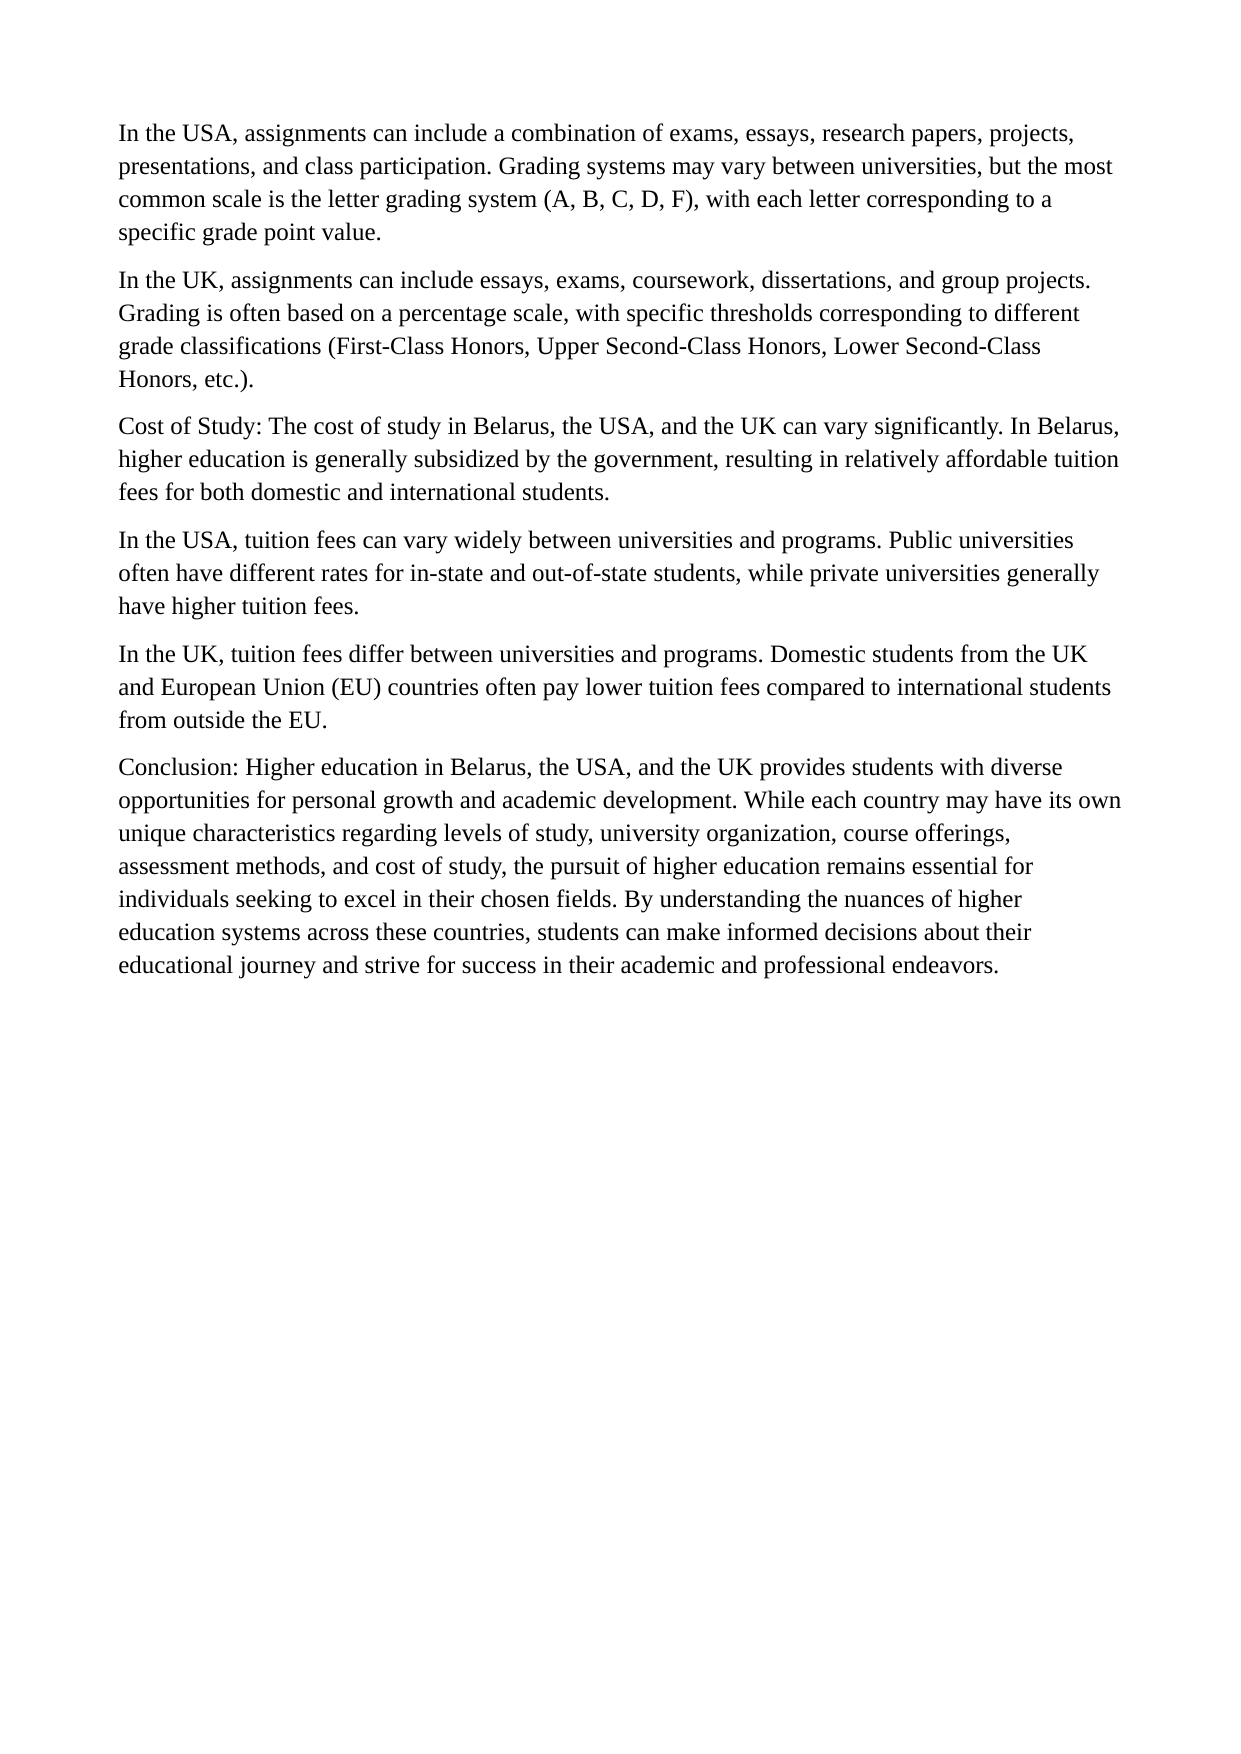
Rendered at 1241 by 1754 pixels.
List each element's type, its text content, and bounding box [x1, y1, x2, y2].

text Conclusion: Higher education in Belarus, the USA, and the UK provides students with diverse opportunities for personal growth and academic development. While each country may have its own unique characteristics regarding levels of study, university organization, course offerings, assessment methods, and cost of study, the pursuit of higher education remains essential for individuals seeking to excel in their chosen fields. By understanding the nuances of higher education systems across these countries, students can make informed decisions about their educational journey and strive for success in their academic and professional endeavors. [118, 752, 1122, 979]
text Cost of Study: The cost of study in Belarus, the USA, and the UK can vary significantly. In Belarus, higher education is generally subsidized by the government, resulting in relatively affordable tuition fees for both domestic and international students. [118, 411, 1122, 506]
text In the USA, assignments can include a combination of exams, essays, research papers, projects, presentations, and class participation. Grading systems may vary between universities, but the most common scale is the letter grading system (A, B, C, D, F), with each letter corresponding to a specific grade point value. [118, 118, 1122, 246]
text In the UK, assignments can include essays, exams, coursework, dissertations, and group projects. Grading is often based on a percentage scale, with specific thresholds corresponding to different grade classifications (First-Class Honors, Upper Second-Class Honors, Lower Second-Class Honors, etc.). [118, 265, 1122, 393]
text In the USA, tuition fees can vary widely between universities and programs. Public universities often have different rates for in-state and out-of-state students, while private universities generally have higher tuition fees. [118, 525, 1122, 620]
text In the UK, tuition fees differ between universities and programs. Domestic students from the UK and European Union (EU) countries often pay lower tuition fees compared to international students from outside the EU. [118, 639, 1122, 733]
